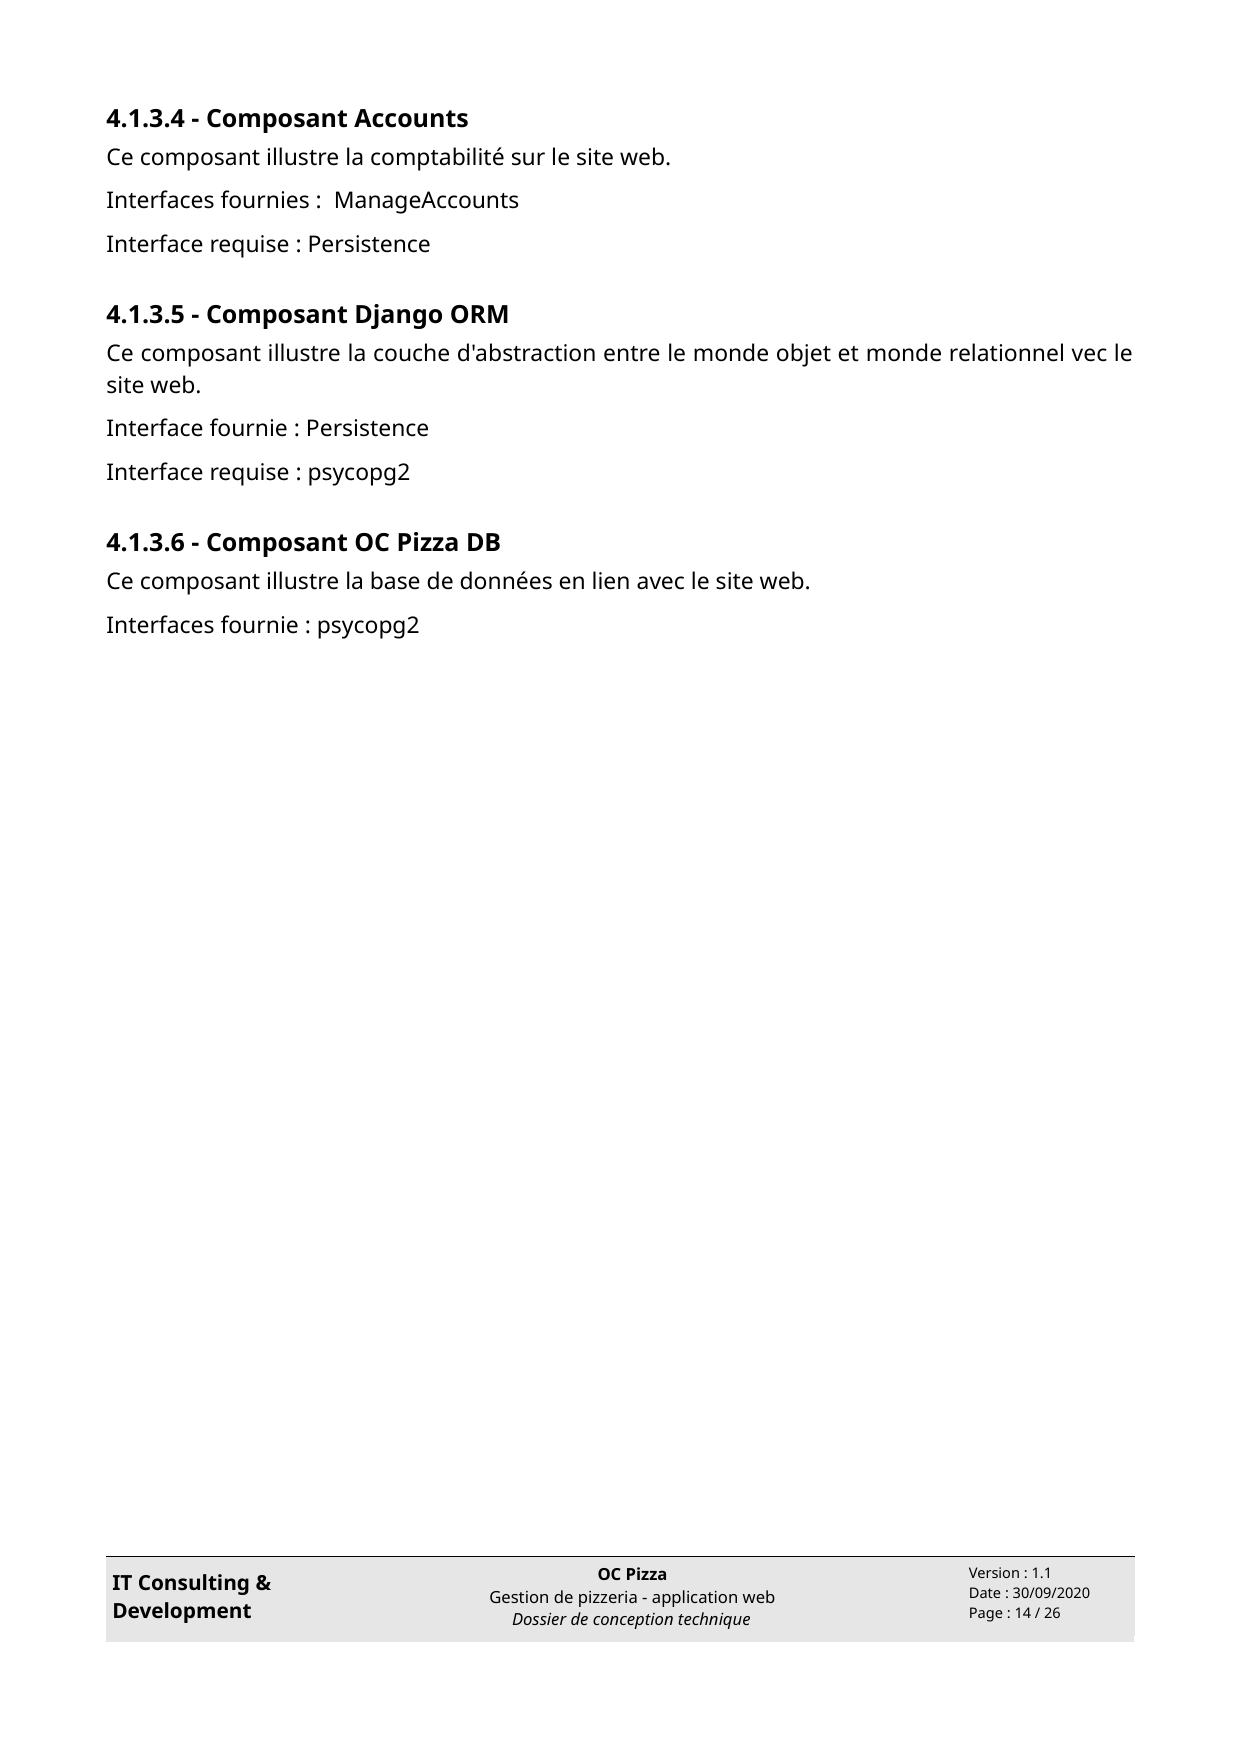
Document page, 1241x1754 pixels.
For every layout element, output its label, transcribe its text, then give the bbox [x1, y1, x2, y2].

text Ce composant illustre la couche d'abstraction entre le monde objet et monde relationnel vec le site web. [106, 337, 1134, 400]
text Interface requise : Persistence [106, 228, 1134, 259]
subtitle Composant Django ORM [106, 297, 1134, 331]
text Interfaces fournies : ManageAccounts [106, 184, 1134, 216]
subtitle Composant Accounts [106, 100, 1134, 134]
text Ce composant illustre la comptabilité sur le site web. [106, 141, 1134, 172]
text Interfaces fournie : psycopg2 [106, 609, 1134, 640]
subtitle Composant OC Pizza DB [106, 525, 1134, 559]
text Ce composant illustre la base de données en lien avec le site web. [106, 565, 1134, 596]
text Interface requise : psycopg2 [106, 456, 1134, 487]
text Interface fournie : Persistence [106, 412, 1134, 443]
